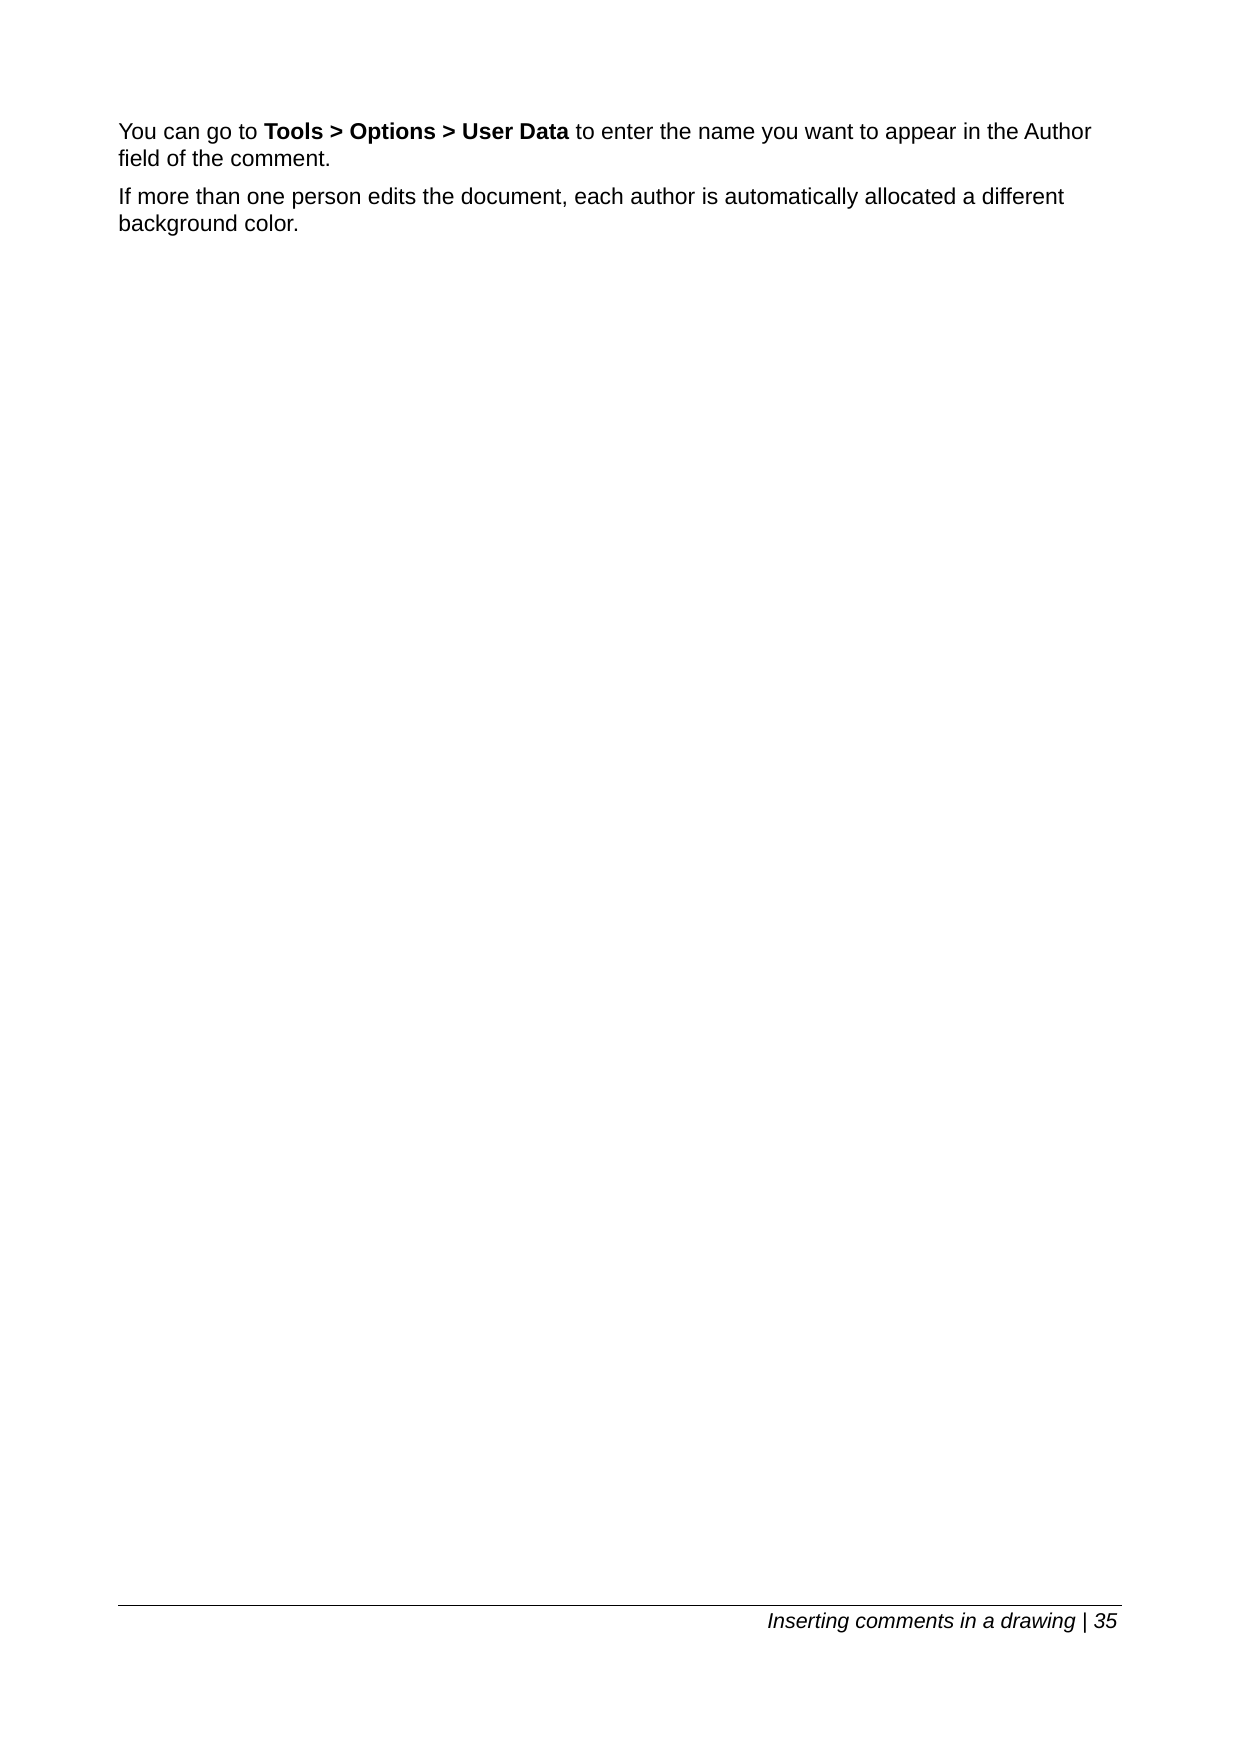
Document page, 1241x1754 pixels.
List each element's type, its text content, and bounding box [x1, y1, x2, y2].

text If more than one person edits the document, each author is automatically allocated a different background color. [118, 183, 1122, 236]
text You can go to Tools > Options > User Data to enter the name you want to appear in the Author field of the comment. [118, 118, 1122, 171]
